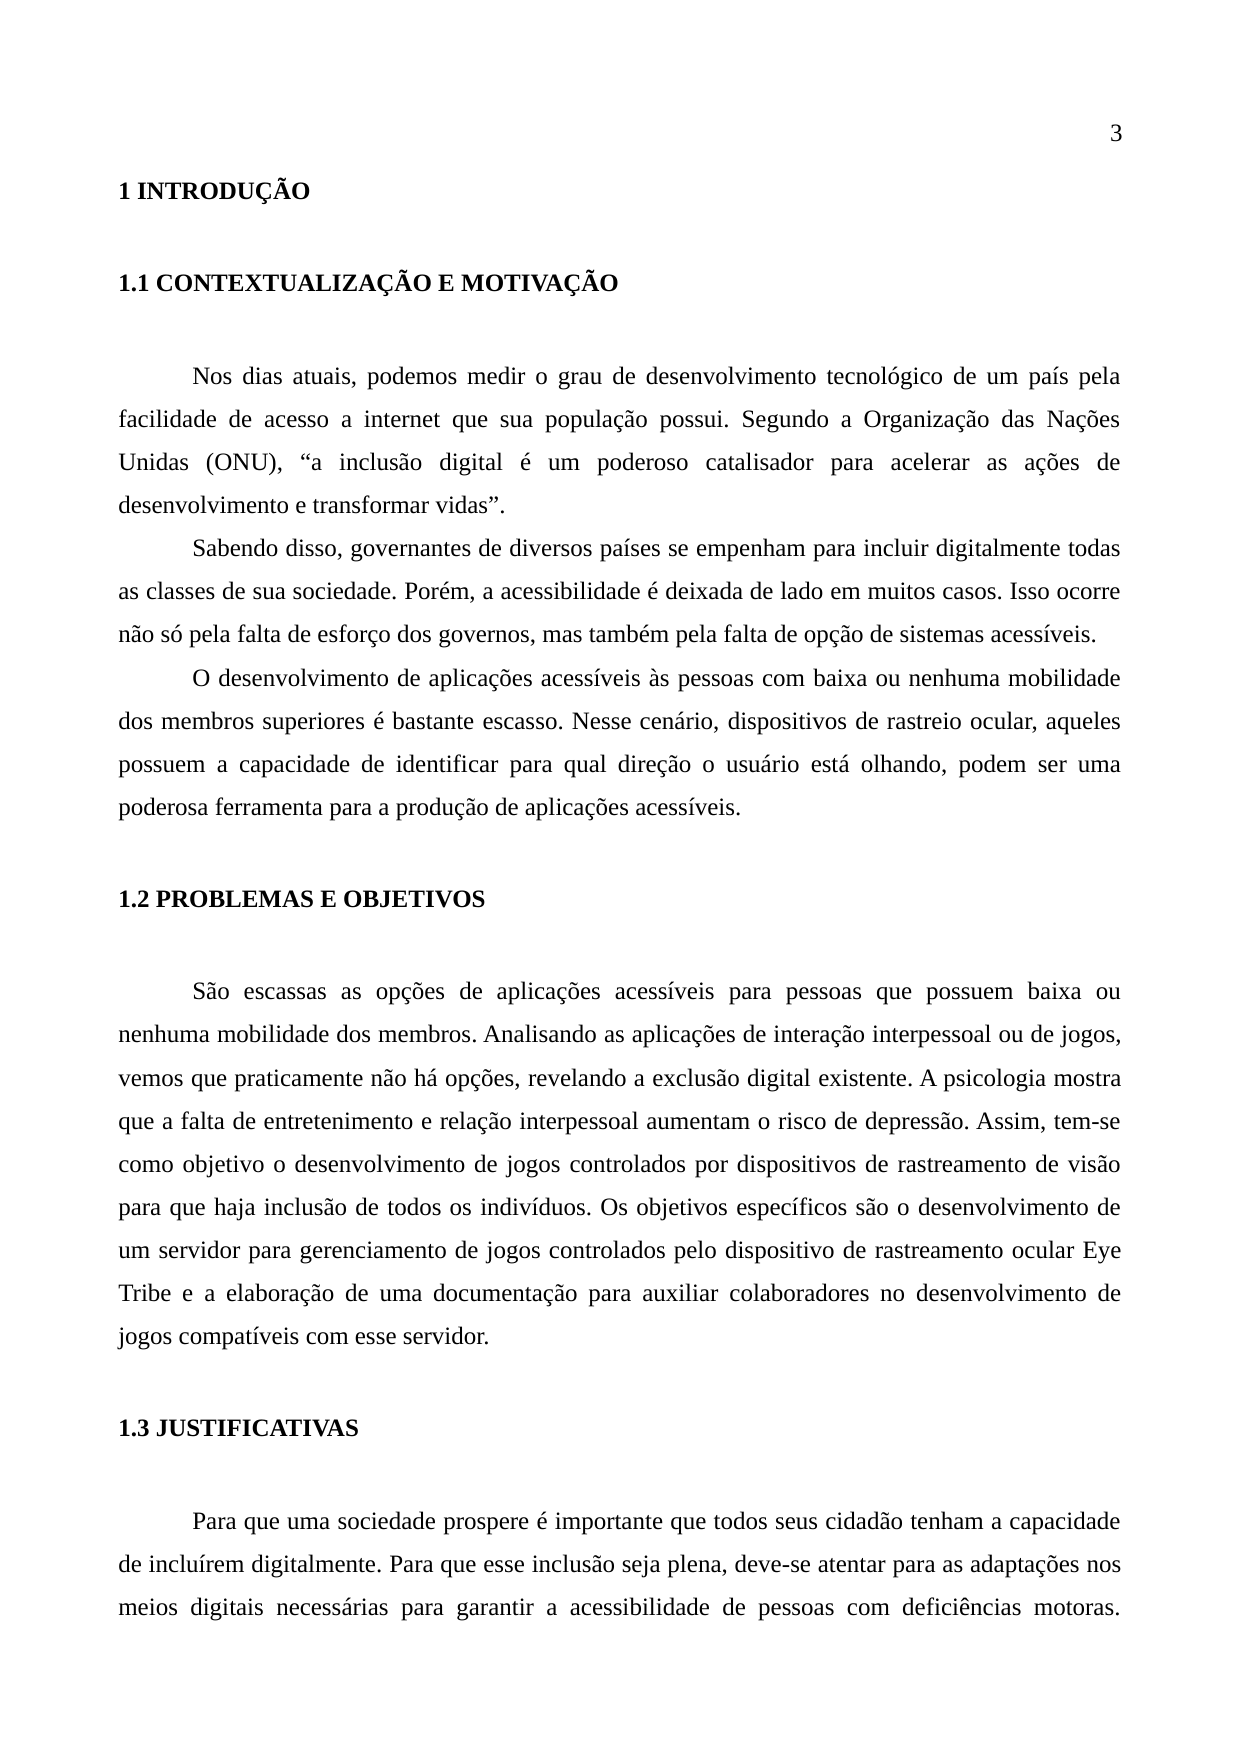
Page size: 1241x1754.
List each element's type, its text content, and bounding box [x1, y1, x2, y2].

text Para que uma sociedade prospere é importante que todos seus cidadão tenham a capacidade de incluírem digitalmente. Para que esse inclusão seja plena, deve-se atentar para as adaptações nos meios digitais necessárias para garantir a acessibilidade de pessoas com deficiências motoras. [118, 1506, 1122, 1621]
text O desenvolvimento de aplicações acessíveis às pessoas com baixa ou nenhuma mobilidade dos membros superiores é bastante escasso. Nesse cenário, dispositivos de rastreio ocular, aqueles possuem a capacidade de identificar para qual direção o usuário está olhando, podem ser uma poderosa ferramenta para a produção de aplicações acessíveis. [118, 663, 1122, 821]
text Nos dias atuais, podemos medir o grau de desenvolvimento tecnológico de um país pela facilidade de acesso a internet que sua população possui. Segundo a Organização das Nações Unidas (ONU), “a inclusão digital é um poderoso catalisador para acelerar as ações de desenvolvimento e transformar vidas”. [118, 361, 1122, 519]
subtitle Contextualização e motivação [118, 268, 1122, 297]
subtitle Introdução [118, 176, 1122, 205]
subtitle Problemas e objetivos [118, 884, 1122, 913]
text São escassas as opções de aplicações acessíveis para pessoas que possuem baixa ou nenhuma mobilidade dos membros. Analisando as aplicações de interação interpessoal ou de jogos, vemos que praticamente não há opções, revelando a exclusão digital existente. A psicologia mostra que a falta de entretenimento e relação interpessoal aumentam o risco de depressão. Assim, tem-se como objetivo o desenvolvimento de jogos controlados por dispositivos de rastreamento de visão para que haja inclusão de todos os indivíduos. Os objetivos específicos são o desenvolvimento de um servidor para gerenciamento de jogos controlados pelo dispositivo de rastreamento ocular Eye Tribe e a elaboração de uma documentação para auxiliar colaboradores no desenvolvimento de jogos compatíveis com esse servidor. [118, 976, 1122, 1350]
subtitle Justificativas [118, 1413, 1122, 1442]
text Sabendo disso, governantes de diversos países se empenham para incluir digitalmente todas as classes de sua sociedade. Porém, a acessibilidade é deixada de lado em muitos casos. Isso ocorre não só pela falta de esforço dos governos, mas também pela falta de opção de sistemas acessíveis. [118, 533, 1122, 648]
